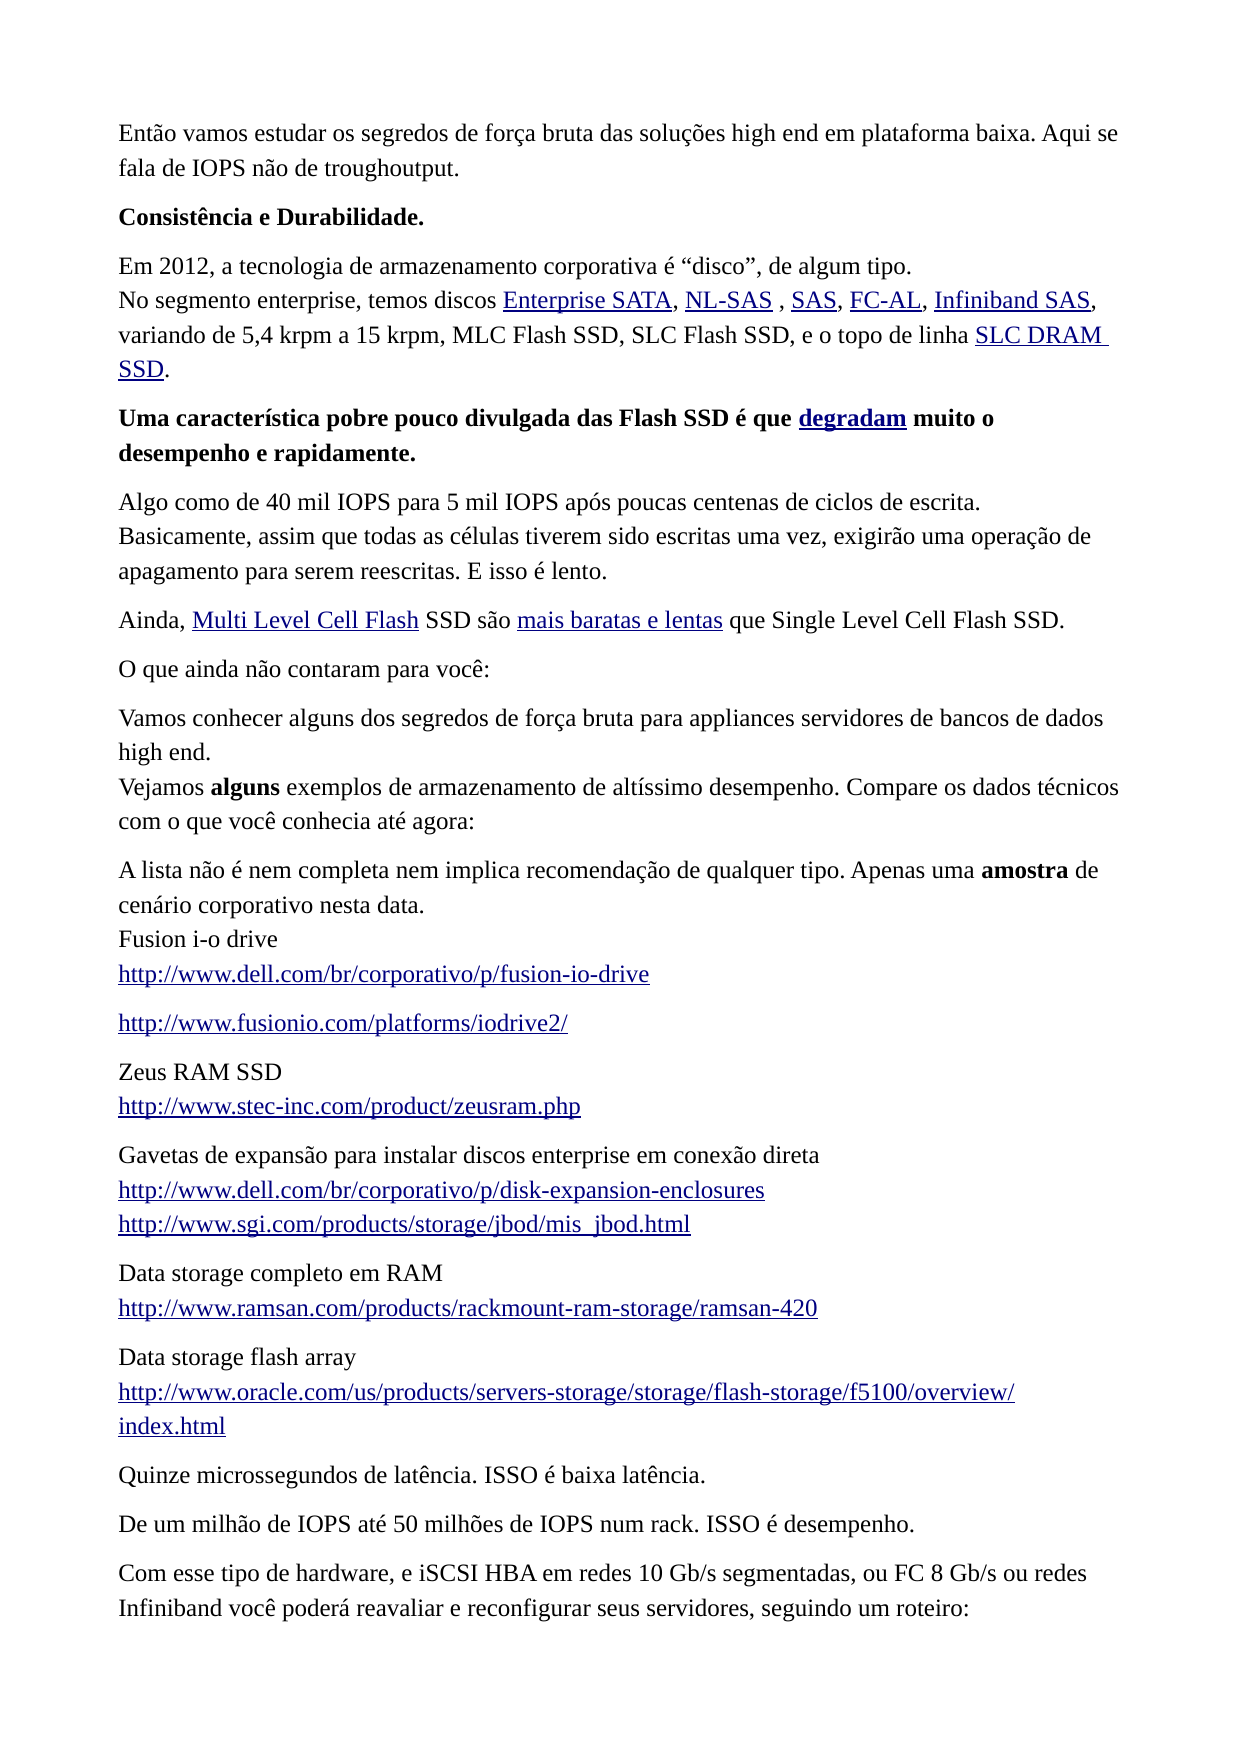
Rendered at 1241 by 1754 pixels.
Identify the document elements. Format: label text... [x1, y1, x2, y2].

text Com esse tipo de hardware, e iSCSI HBA em redes 10 Gb/s segmentadas, ou FC 8 Gb/s ou redes Infiniband você poderá reavaliar e reconfigurar seus servidores, seguindo um roteiro: [118, 1558, 1122, 1621]
text Uma característica pobre pouco divulgada das Flash SSD é que degradam muito o desempenho e rapidamente. [118, 403, 1122, 466]
text http://www.fusionio.com/platforms/iodrive2/ [118, 1008, 1122, 1037]
text A lista não é nem completa nem implica recomendação de qualquer tipo. Apenas uma amostra de cenário corporativo nesta data. Fusion i-o drive http://www.dell.com/br/corporativo/p/fusion-io-drive [118, 855, 1122, 988]
text Data storage completo em RAM http://www.ramsan.com/products/rackmount-ram-storage/ramsan-420 [118, 1258, 1122, 1322]
text Data storage flash array http://www.oracle.com/us/products/servers-storage/storage/flash-storage/f5100/overview/index.html [118, 1342, 1122, 1440]
text Consistência e Durabilidade. [118, 202, 1122, 230]
text Ainda, Multi Level Cell Flash SSD são mais baratas e lentas que Single Level Cell Flash SSD. [118, 605, 1122, 633]
text Gavetas de expansão para instalar discos enterprise em conexão direta http://www.dell.com/br/corporativo/p/disk-expansion-enclosures http://www.sgi.com/products/storage/jbod/mis_jbod.html [118, 1141, 1122, 1238]
text Em 2012, a tecnologia de armazenamento corporativa é “disco”, de algum tipo. No segmento enterprise, temos discos Enterprise SATA, NL-SAS , SAS, FC-AL, Infiniband SAS, variando de 5,4 krpm a 15 krpm, MLC Flash SSD, SLC Flash SSD, e o topo de linha SLC DRAM SSD. [118, 251, 1122, 383]
text Zeus RAM SSD http://www.stec-inc.com/product/zeusram.php [118, 1057, 1122, 1120]
text O que ainda não contaram para você: [118, 654, 1122, 683]
text Quinze microssegundos de latência. ISSO é baixa latência. [118, 1460, 1122, 1489]
text Então vamos estudar os segredos de força bruta das soluções high end em plataforma baixa. Aqui se fala de IOPS não de troughoutput. [118, 118, 1122, 181]
text Vamos conhecer alguns dos segredos de força bruta para appliances servidores de bancos de dados high end. Vejamos alguns exemplos de armazenamento de altíssimo desempenho. Compare os dados técnicos com o que você conhecia até agora: [118, 703, 1122, 835]
text De um milhão de IOPS até 50 milhões de IOPS num rack. ISSO é desempenho. [118, 1509, 1122, 1538]
text Algo como de 40 mil IOPS para 5 mil IOPS após poucas centenas de ciclos de escrita. Basicamente, assim que todas as células tiverem sido escritas uma vez, exigirão uma operação de apagamento para serem reescritas. E isso é lento. [118, 487, 1122, 584]
